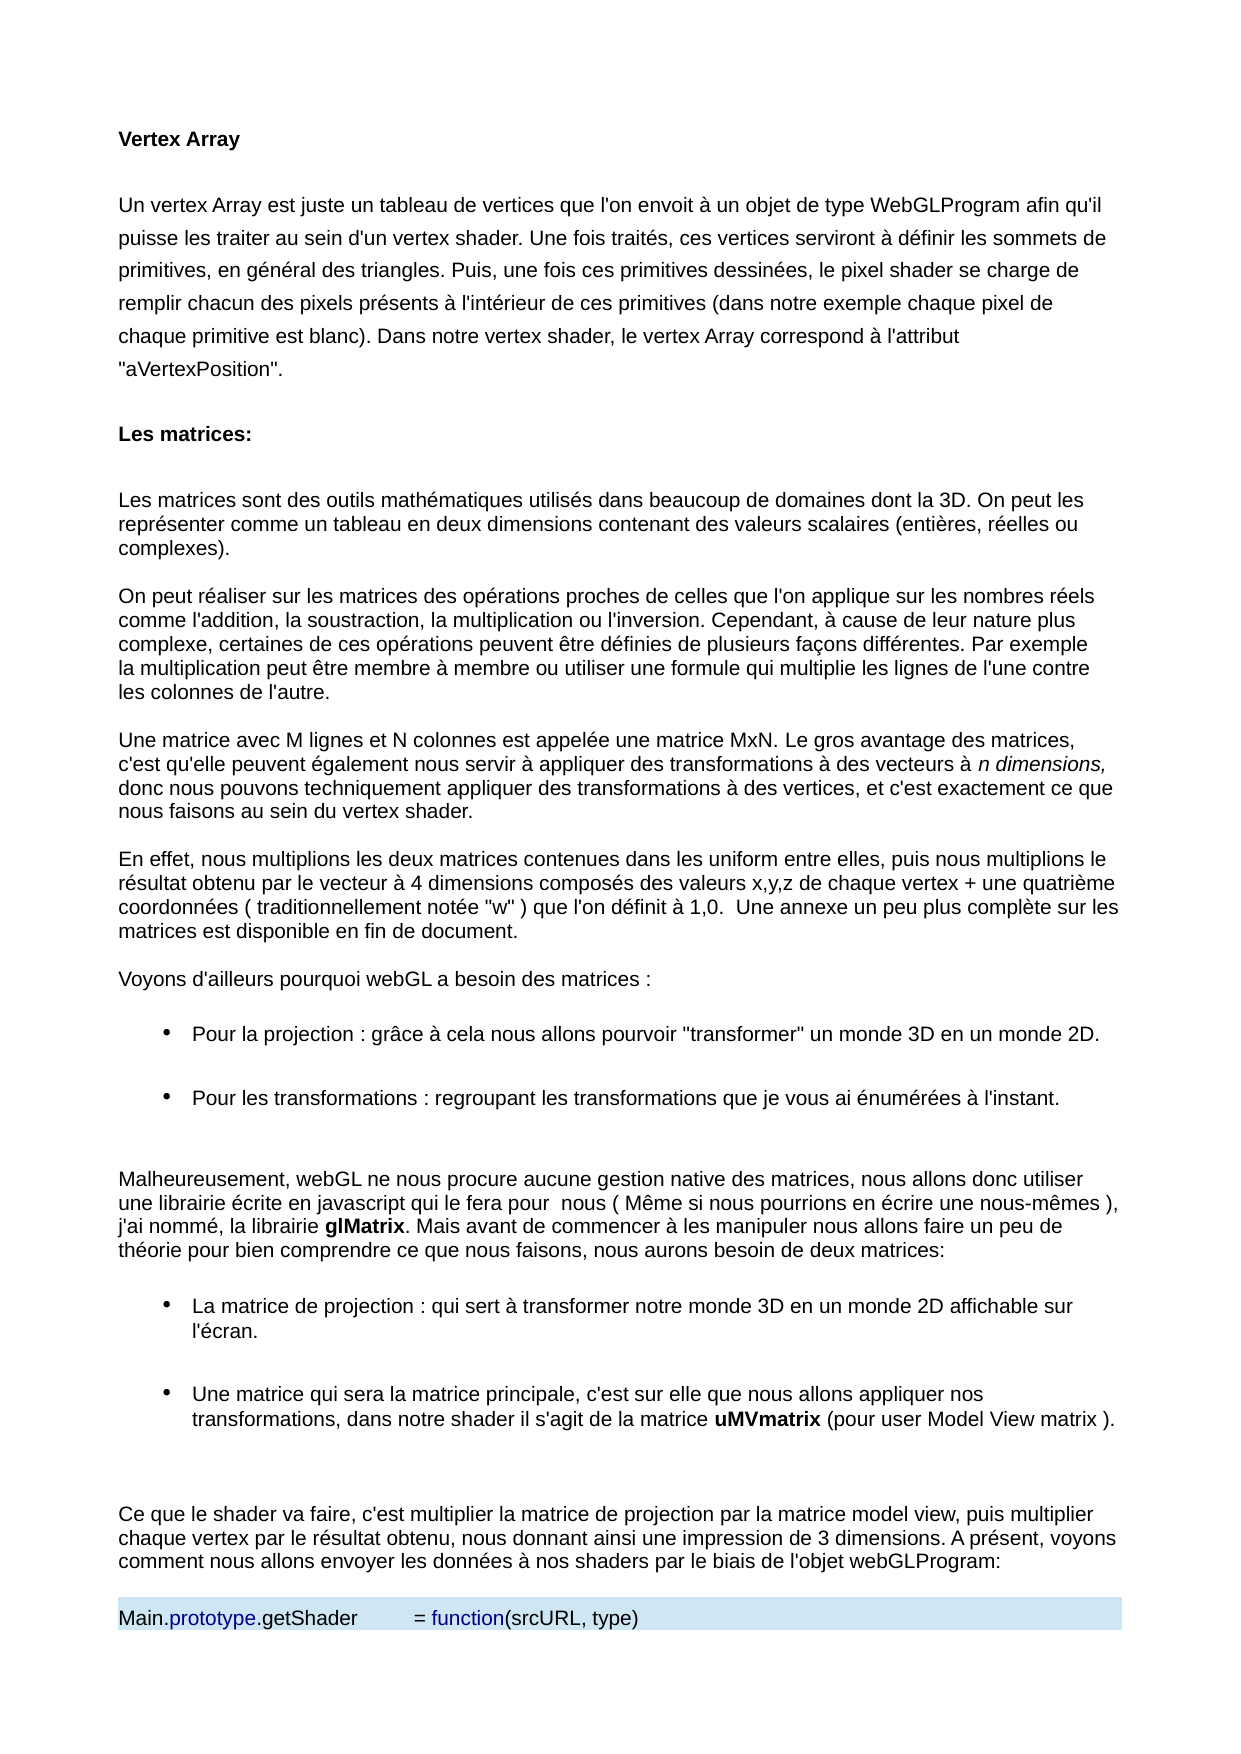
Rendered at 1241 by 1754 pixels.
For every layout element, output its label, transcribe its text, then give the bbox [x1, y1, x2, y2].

text la multiplication peut être membre à membre ou utiliser une formule qui multiplie les lignes de l'une contre [118, 656, 1122, 679]
text Les matrices sont des outils mathématiques utilisés dans beaucoup de domaines dont la 3D. On peut les [118, 479, 1122, 512]
text Les matrices: [118, 413, 1122, 446]
text Vertex Array [118, 118, 1122, 151]
text En effet, nous multiplions les deux matrices contenues dans les uniform entre elles, puis nous multiplions le résultat obtenu par le vecteur à 4 dimensions composés des valeurs x,y,z de chaque vertex + une quatrième coordonnées ( traditionnellement notée "w" ) que l'on définit à 1,0. Une annexe un peu plus complète sur les matrices est disponible en fin de document. [118, 847, 1122, 943]
text comme l'addition, la soustraction, la multiplication ou l'inversion. Cependant, à cause de leur nature plus [118, 608, 1122, 632]
text Un vertex Array est juste un tableau de vertices que l'on envoit à un objet de type WebGLProgram afin qu'il puisse les traiter au sein d'un vertex shader. Une fois traités, ces vertices serviront à définir les sommets de primitives, en général des triangles. Puis, une fois ces primitives dessinées, le pixel shader se charge de remplir chacun des pixels présents à l'intérieur de ces primitives (dans notre exemple chaque pixel de chaque primitive est blanc). Dans notre vertex shader, le vertex Array correspond à l'attribut "aVertexPosition". [118, 184, 1122, 381]
list La matrice de projection : qui sert à transformer notre monde 3D en un monde 2D affichable sur l'écran. [162, 1293, 1122, 1342]
text Une matrice avec M lignes et N colonnes est appelée une matrice MxN. Le gros avantage des matrices, c'est qu'elle peuvent également nous servir à appliquer des transformations à des vecteurs à n dimensions, donc nous pouvons techniquement appliquer des transformations à des vertices, et c'est exactement ce que nous faisons au sein du vertex shader. [118, 727, 1122, 823]
list Pour les transformations : regroupant les transformations que je vous ai énumérées à l'instant. [162, 1086, 1122, 1111]
list Pour la projection : grâce à cela nous allons pourvoir "transformer" un monde 3D en un monde 2D. [162, 1022, 1122, 1047]
text Malheureusement, webGL ne nous procure aucune gestion native des matrices, nous allons donc utiliser une librairie écrite en javascript qui le fera pour nous ( Même si nous pourrions en écrire une nous-mêmes ), j'ai nommé, la librairie glMatrix. Mais avant de commencer à les manipuler nous allons faire un peu de théorie pour bien comprendre ce que nous faisons, nous aurons besoin de deux matrices: [118, 1166, 1122, 1262]
text Ce que le shader va faire, c'est multiplier la matrice de projection par la matrice model view, puis multiplier chaque vertex par le résultat obtenu, nous donnant ainsi une impression de 3 dimensions. A présent, voyons comment nous allons envoyer les données à nos shaders par le biais de l'objet webGLProgram: [118, 1501, 1122, 1573]
text complexe, certaines de ces opérations peuvent être définies de plusieurs façons différentes. Par exemple [118, 632, 1122, 656]
text représenter comme un tableau en deux dimensions contenant des valeurs scalaires (entières, réelles ou [118, 512, 1122, 536]
text Voyons d'ailleurs pourquoi webGL a besoin des matrices : [118, 966, 1122, 990]
text Main.prototype.getShader = function(srcURL, type) [118, 1597, 1122, 1630]
text les colonnes de l'autre. [118, 679, 1122, 703]
text On peut réaliser sur les matrices des opérations proches de celles que l'on applique sur les nombres réels [118, 584, 1122, 608]
text complexes). [118, 536, 1122, 560]
list Une matrice qui sera la matrice principale, c'est sur elle que nous allons appliquer nos transformations, dans notre shader il s'agit de la matrice uMVmatrix (pour user Model View matrix ). [162, 1382, 1122, 1431]
